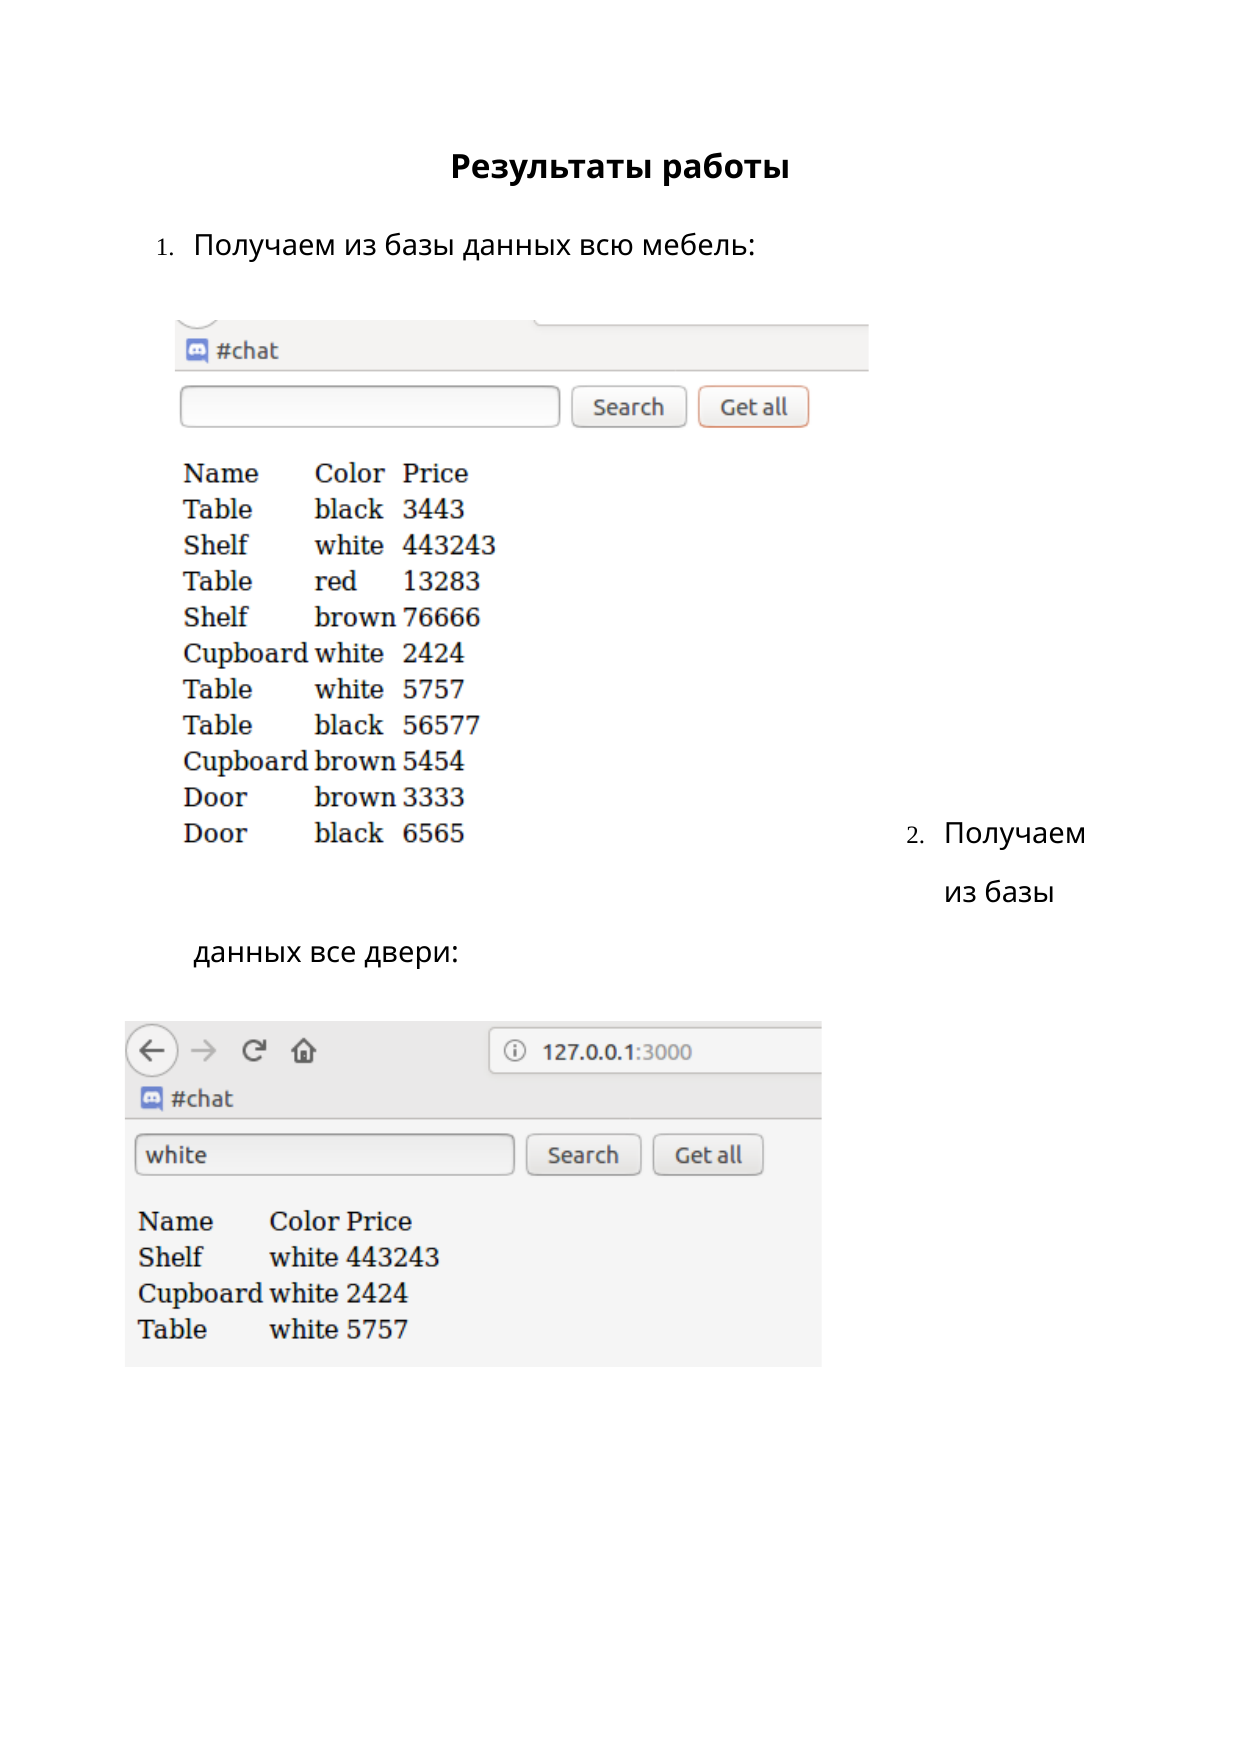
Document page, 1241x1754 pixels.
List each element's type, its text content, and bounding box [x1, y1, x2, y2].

picture [124, 1021, 822, 1367]
list Получаем из базы данных всю мебель: [156, 224, 1122, 263]
subtitle Результаты работы [118, 143, 1122, 188]
list Получаем из базы данных все двери: [156, 812, 1122, 971]
picture [174, 320, 869, 877]
